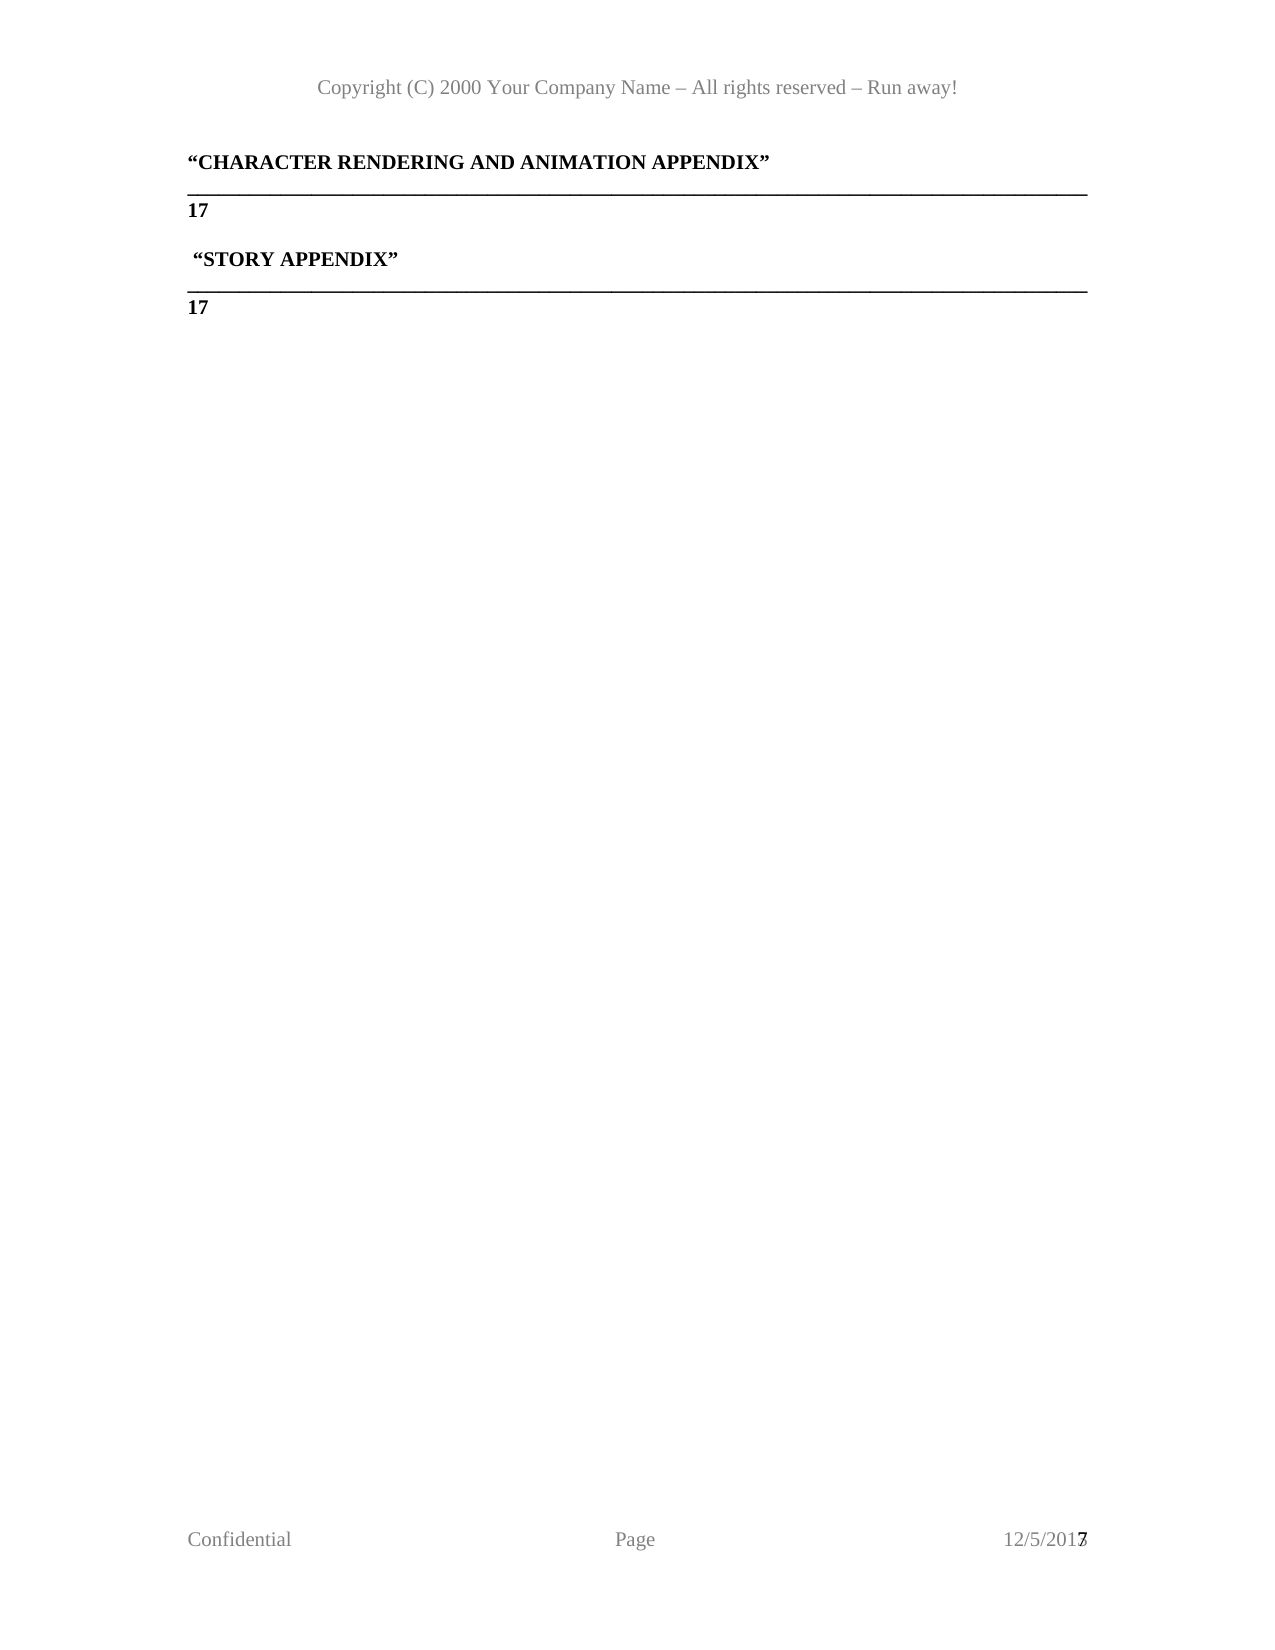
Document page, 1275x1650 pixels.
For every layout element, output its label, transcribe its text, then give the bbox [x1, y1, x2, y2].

text “Character Rendering and Animation Appendix” 17 [187, 150, 1087, 194]
text “Story Appendix” 17 [187, 247, 1087, 291]
text “Story Appendix” 17 [187, 293, 1087, 319]
text “Character Rendering and Animation Appendix” 17 [187, 196, 1087, 222]
